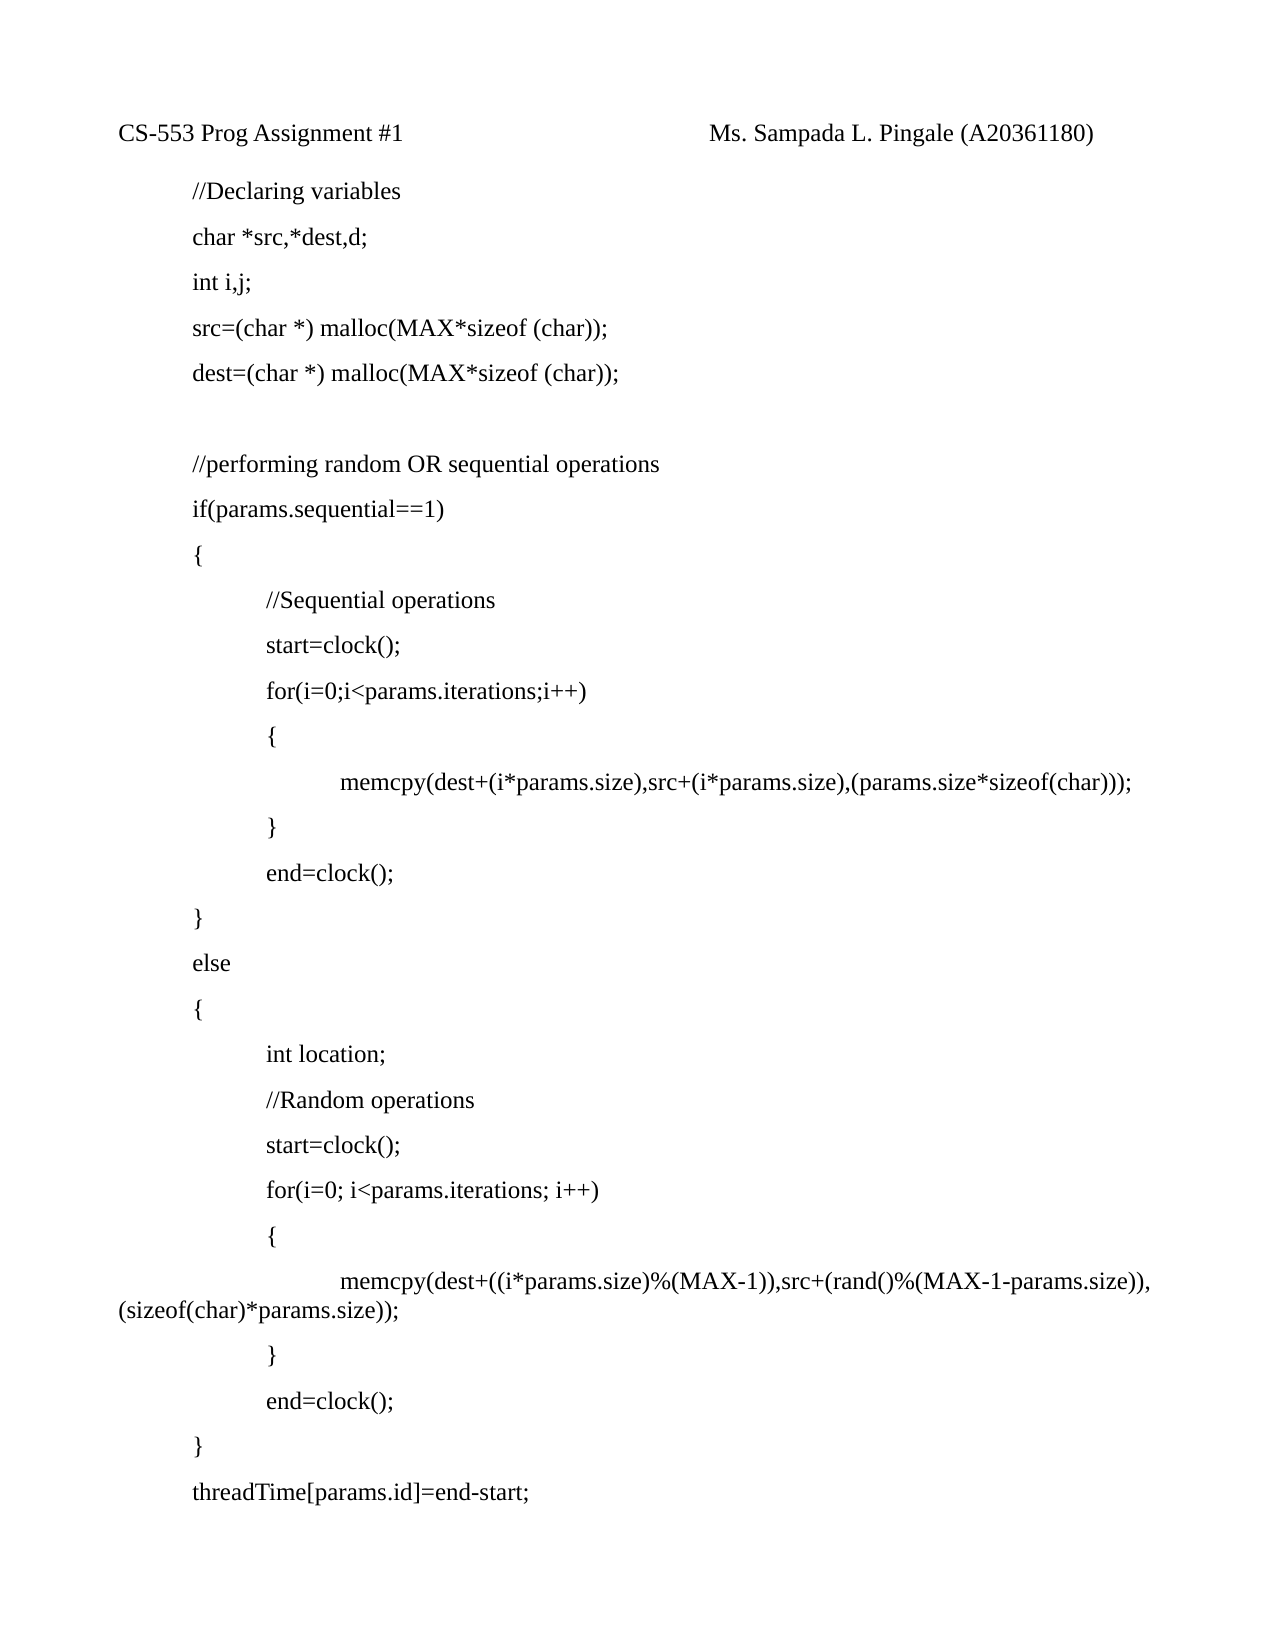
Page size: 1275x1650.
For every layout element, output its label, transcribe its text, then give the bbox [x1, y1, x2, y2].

text end=clock(); [118, 1386, 1157, 1415]
text memcpy(dest+(i*params.size),src+(i*params.size),(params.size*sizeof(char))); [118, 767, 1157, 796]
text for(i=0; i<params.iterations; i++) [118, 1176, 1157, 1204]
text //performing random OR sequential operations [118, 449, 1157, 478]
text //Declaring variables [118, 176, 1157, 205]
text } [118, 1341, 1157, 1369]
text start=clock(); [118, 1130, 1157, 1159]
text for(i=0;i<params.iterations;i++) [118, 676, 1157, 705]
text else [118, 948, 1157, 977]
text { [118, 1221, 1157, 1250]
text memcpy(dest+((i*params.size)%(MAX-1)),src+(rand()%(MAX-1-params.size)),(sizeof(char)*params.size)); [118, 1266, 1157, 1324]
text } [118, 812, 1157, 841]
text { [118, 994, 1157, 1023]
text } [118, 903, 1157, 932]
text int location; [118, 1039, 1157, 1068]
text threadTime[params.id]=end-start; [118, 1477, 1157, 1506]
text char *src,*dest,d; [118, 222, 1157, 251]
text src=(char *) malloc(MAX*sizeof (char)); [118, 313, 1157, 341]
text start=clock(); [118, 631, 1157, 659]
text dest=(char *) malloc(MAX*sizeof (char)); [118, 358, 1157, 387]
text { [118, 721, 1157, 750]
text //Random operations [118, 1085, 1157, 1113]
text int i,j; [118, 267, 1157, 296]
text if(params.sequential==1) [118, 494, 1157, 523]
text end=clock(); [118, 858, 1157, 886]
text } [118, 1431, 1157, 1460]
text { [118, 540, 1157, 568]
text //Sequential operations [118, 585, 1157, 614]
